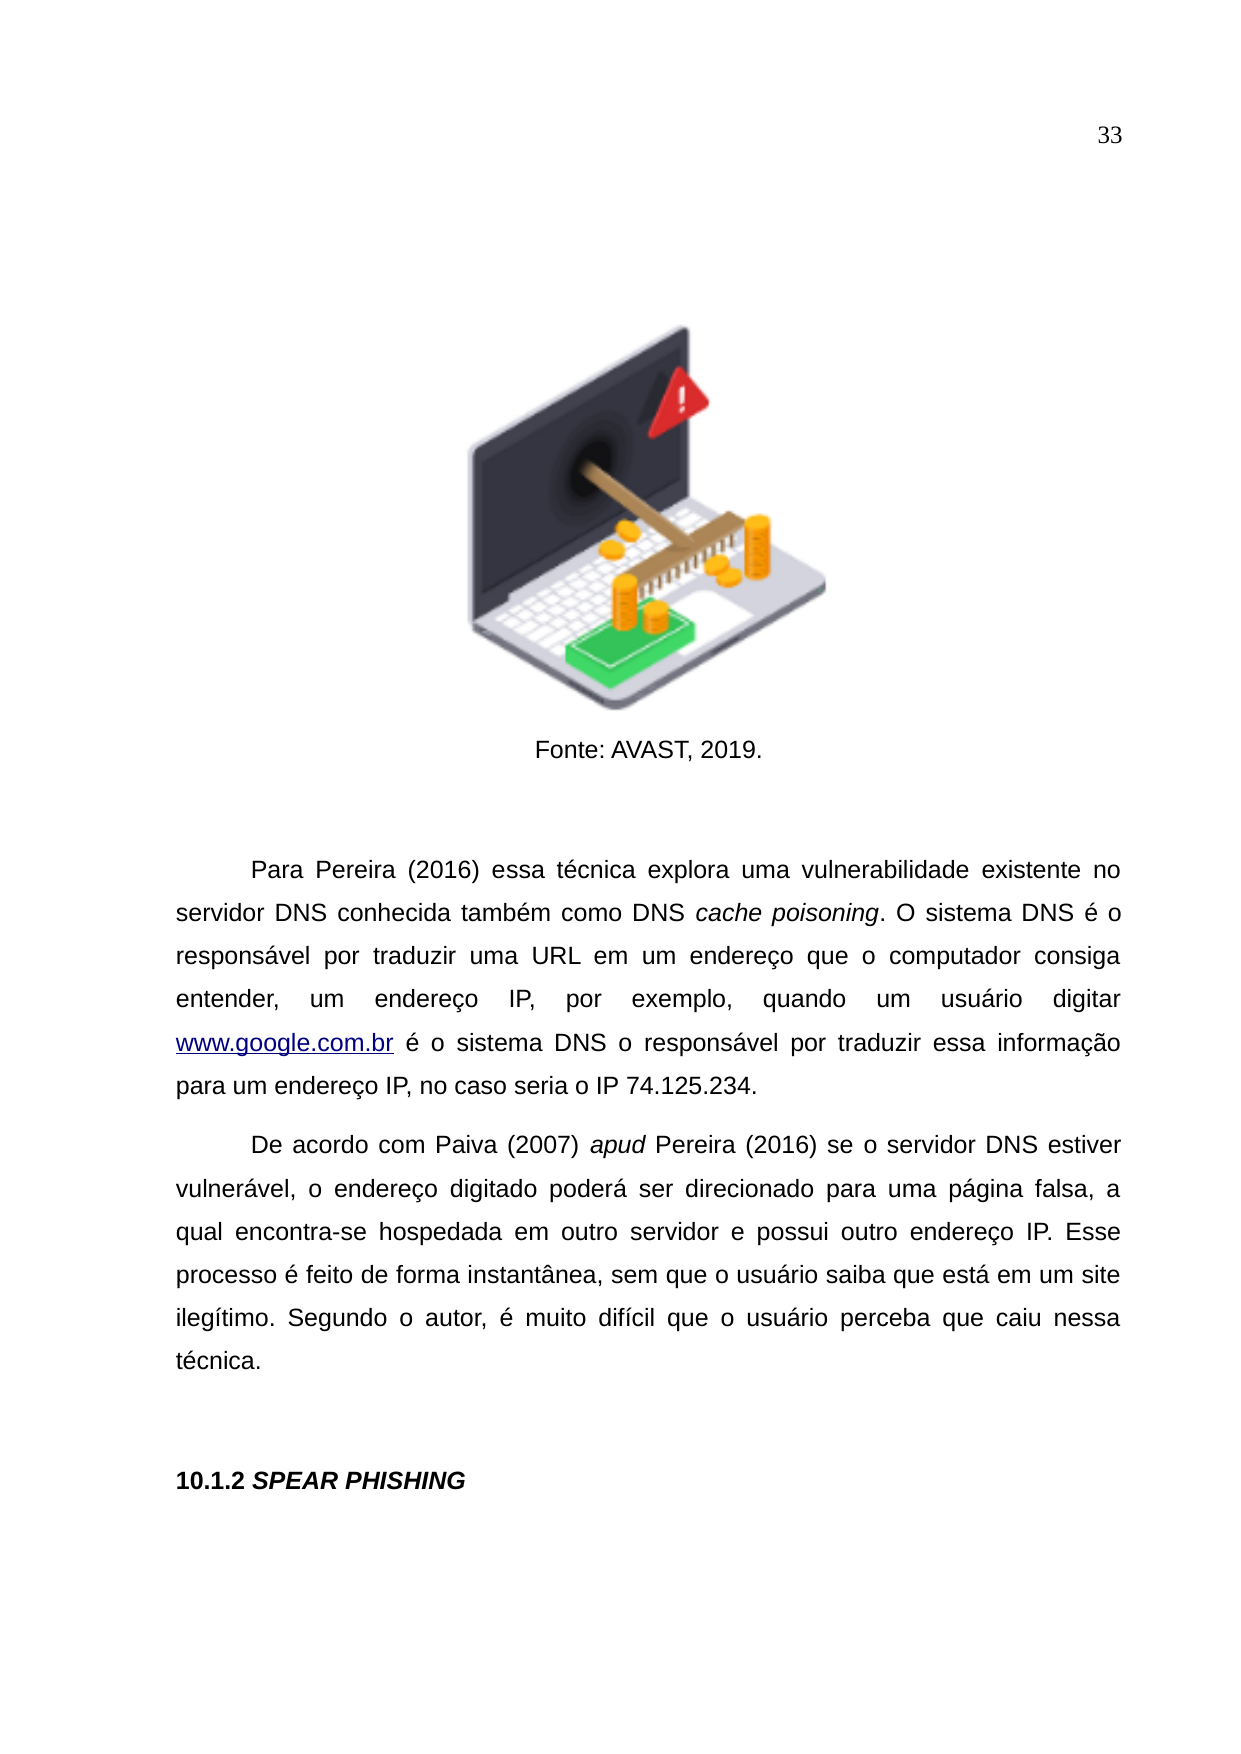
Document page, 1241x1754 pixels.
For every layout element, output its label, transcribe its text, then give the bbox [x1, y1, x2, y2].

subtitle De acordo com Paiva (2007) apud Pereira (2016) se o servidor DNS estiver vulnerável, o endereço digitado poderá ser direcionado para uma página falsa, a qual encontra-se hospedada em outro servidor e possui outro endereço IP. Esse processo é feito de forma instantânea, sem que o usuário saiba que está em um site ilegítimo. Segundo o autor, é muito difícil que o usuário perceba que caiu nessa técnica. [176, 1131, 1122, 1375]
subtitle Fonte: AVAST, 2019. [176, 736, 1122, 764]
subtitle Para Pereira (2016) essa técnica explora uma vulnerabilidade existente no servidor DNS conhecida também como DNS cache poisoning. O sistema DNS é o responsável por traduzir uma URL em um endereço que o computador consiga entender, um endereço IP, por exemplo, quando um usuário digitar www.google.com.br é o sistema DNS o responsável por traduzir essa informação para um endereço IP, no caso seria o IP 74.125.234. [176, 855, 1122, 1099]
subtitle 10.1.2 SPEAR PHISHING [176, 1466, 1122, 1494]
picture [454, 317, 843, 720]
